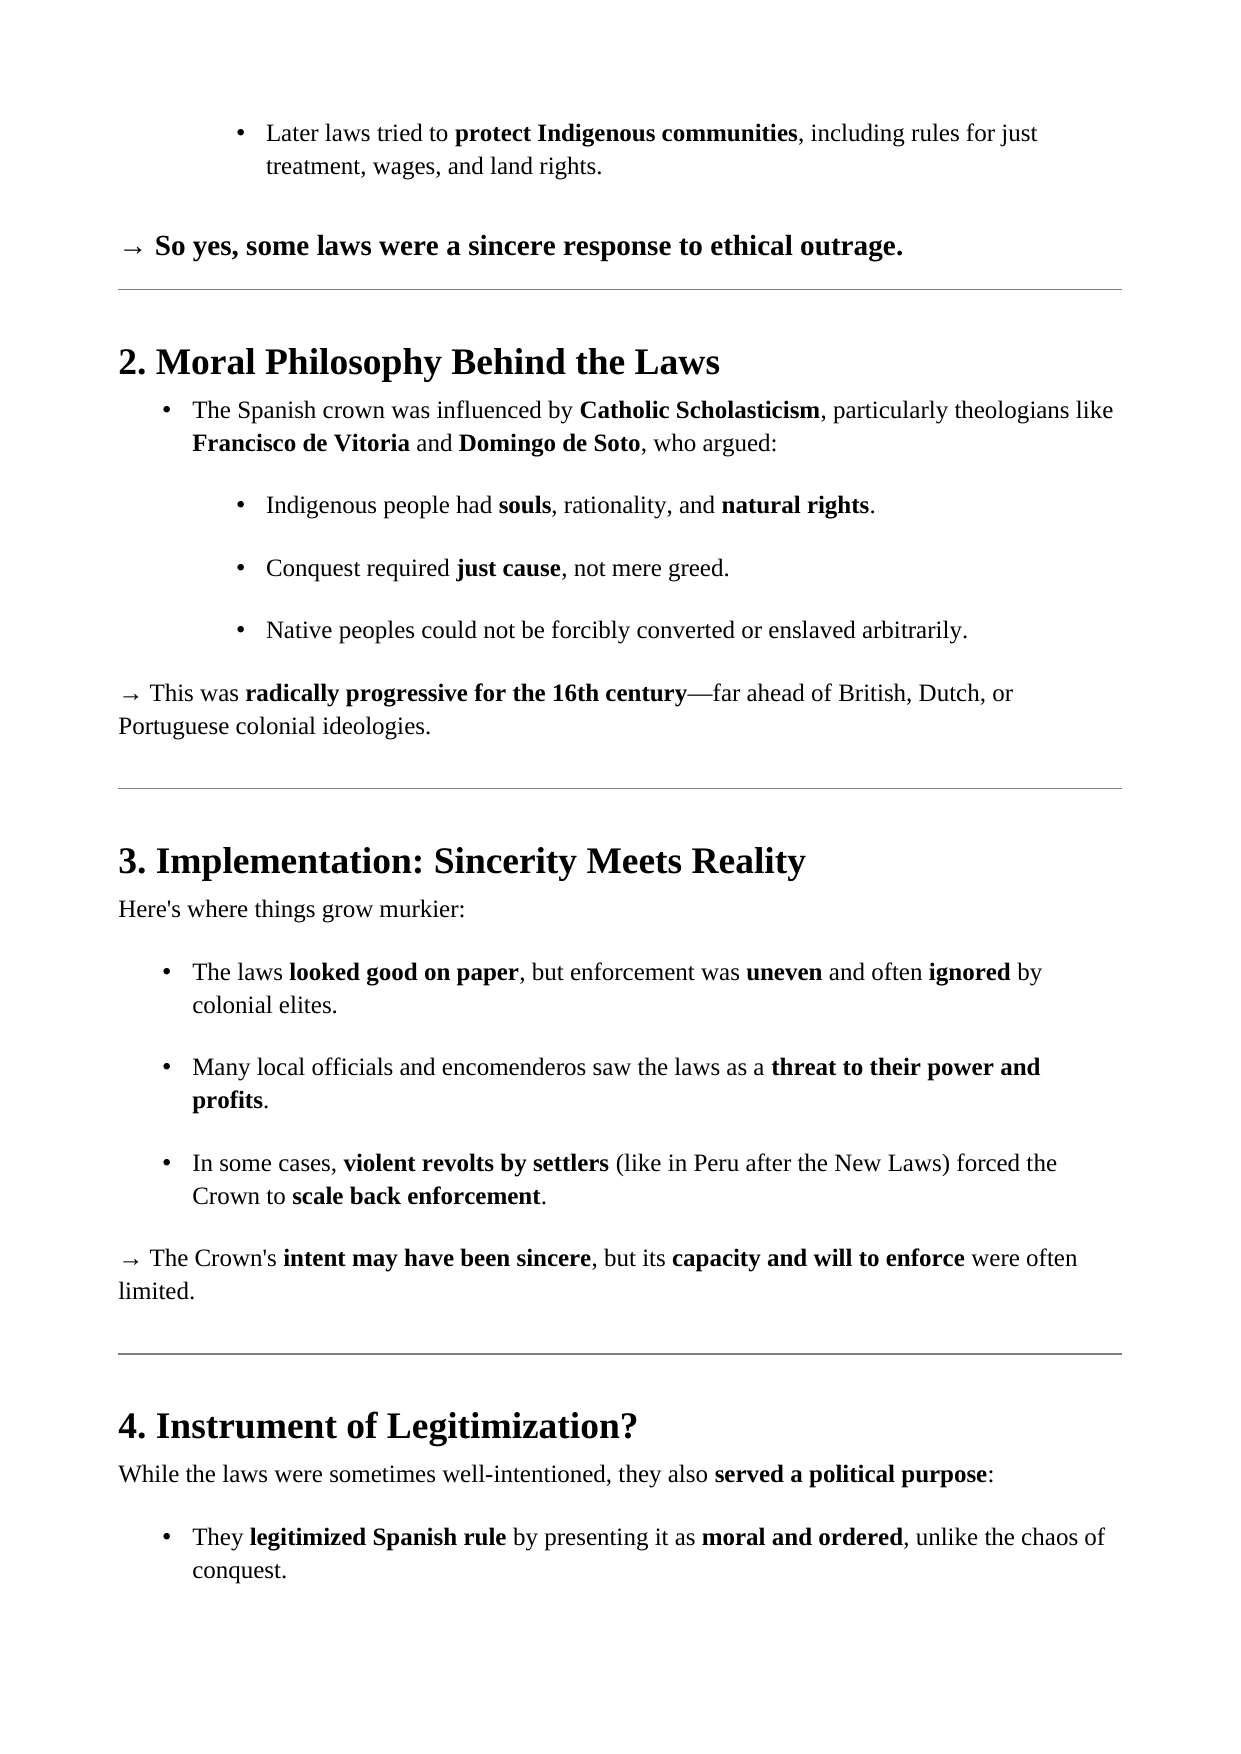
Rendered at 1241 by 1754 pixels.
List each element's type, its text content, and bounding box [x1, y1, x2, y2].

list In some cases, violent revolts by settlers (like in Peru after the New Laws) forced the Crown to scale back enforcement. [162, 1148, 1122, 1209]
list The laws looked good on paper, but enforcement was uneven and often ignored by colonial elites. [162, 957, 1122, 1018]
list The Spanish crown was influenced by Catholic Scholasticism, particularly theologians like Francisco de Vitoria and Domingo de Soto, who argued: [162, 395, 1122, 457]
text → The Crown's intent may have been sincere, but its capacity and will to enforce were often limited. [118, 1243, 1122, 1305]
list Conquest required just cause, not mere greed. [236, 553, 1122, 582]
list Later laws tried to protect Indigenous communities, including rules for just treatment, wages, and land rights. [236, 118, 1122, 180]
subtitle 2. Moral Philosophy Behind the Laws [118, 339, 1122, 382]
list Indigenous people had souls, rationality, and natural rights. [236, 491, 1122, 519]
subtitle 4. Instrument of Legitimization? [118, 1404, 1122, 1447]
list They legitimized Spanish rule by presenting it as moral and ordered, unlike the chaos of conquest. [162, 1522, 1122, 1584]
subtitle 3. Implementation: Sincerity Meets Reality [118, 839, 1122, 882]
subtitle → So yes, some laws were a sincere response to ethical outrage. [118, 228, 1122, 262]
text Here's where things grow murkier: [118, 894, 1122, 923]
list Many local officials and encomenderos saw the laws as a threat to their power and profits. [162, 1052, 1122, 1114]
text → This was radically progressive for the 16th century—far ahead of British, Dutch, or Portuguese colonial ideologies. [118, 678, 1122, 740]
list Native peoples could not be forcibly converted or enslaved arbitrarily. [236, 616, 1122, 644]
text While the laws were sometimes well-intentioned, they also served a political purpose: [118, 1459, 1122, 1488]
